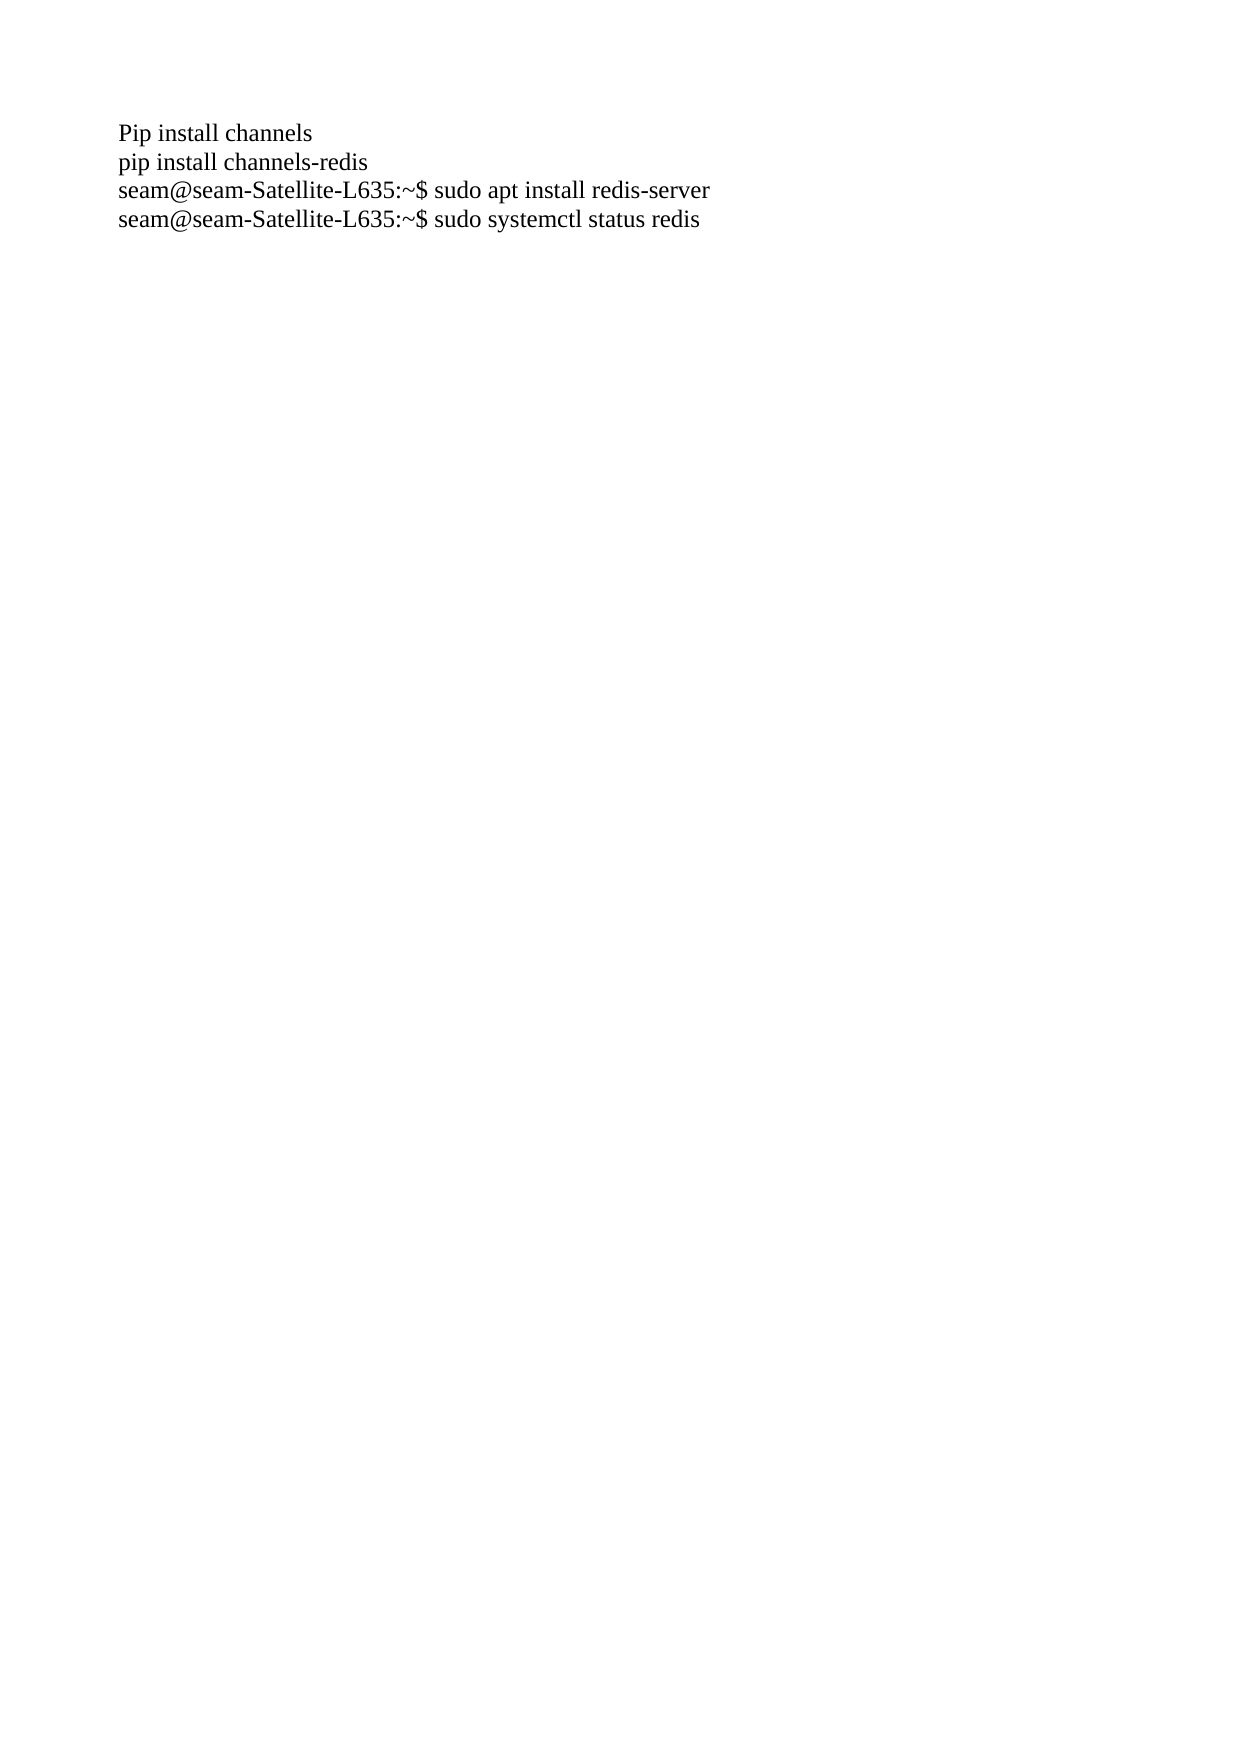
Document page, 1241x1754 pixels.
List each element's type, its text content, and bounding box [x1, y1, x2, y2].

text Pip install channels [118, 118, 1122, 147]
text seam@seam-Satellite-L635:~$ sudo systemctl status redis [118, 204, 1122, 233]
text pip install channels-redis [118, 147, 1122, 176]
text seam@seam-Satellite-L635:~$ sudo apt install redis-server [118, 176, 1122, 204]
